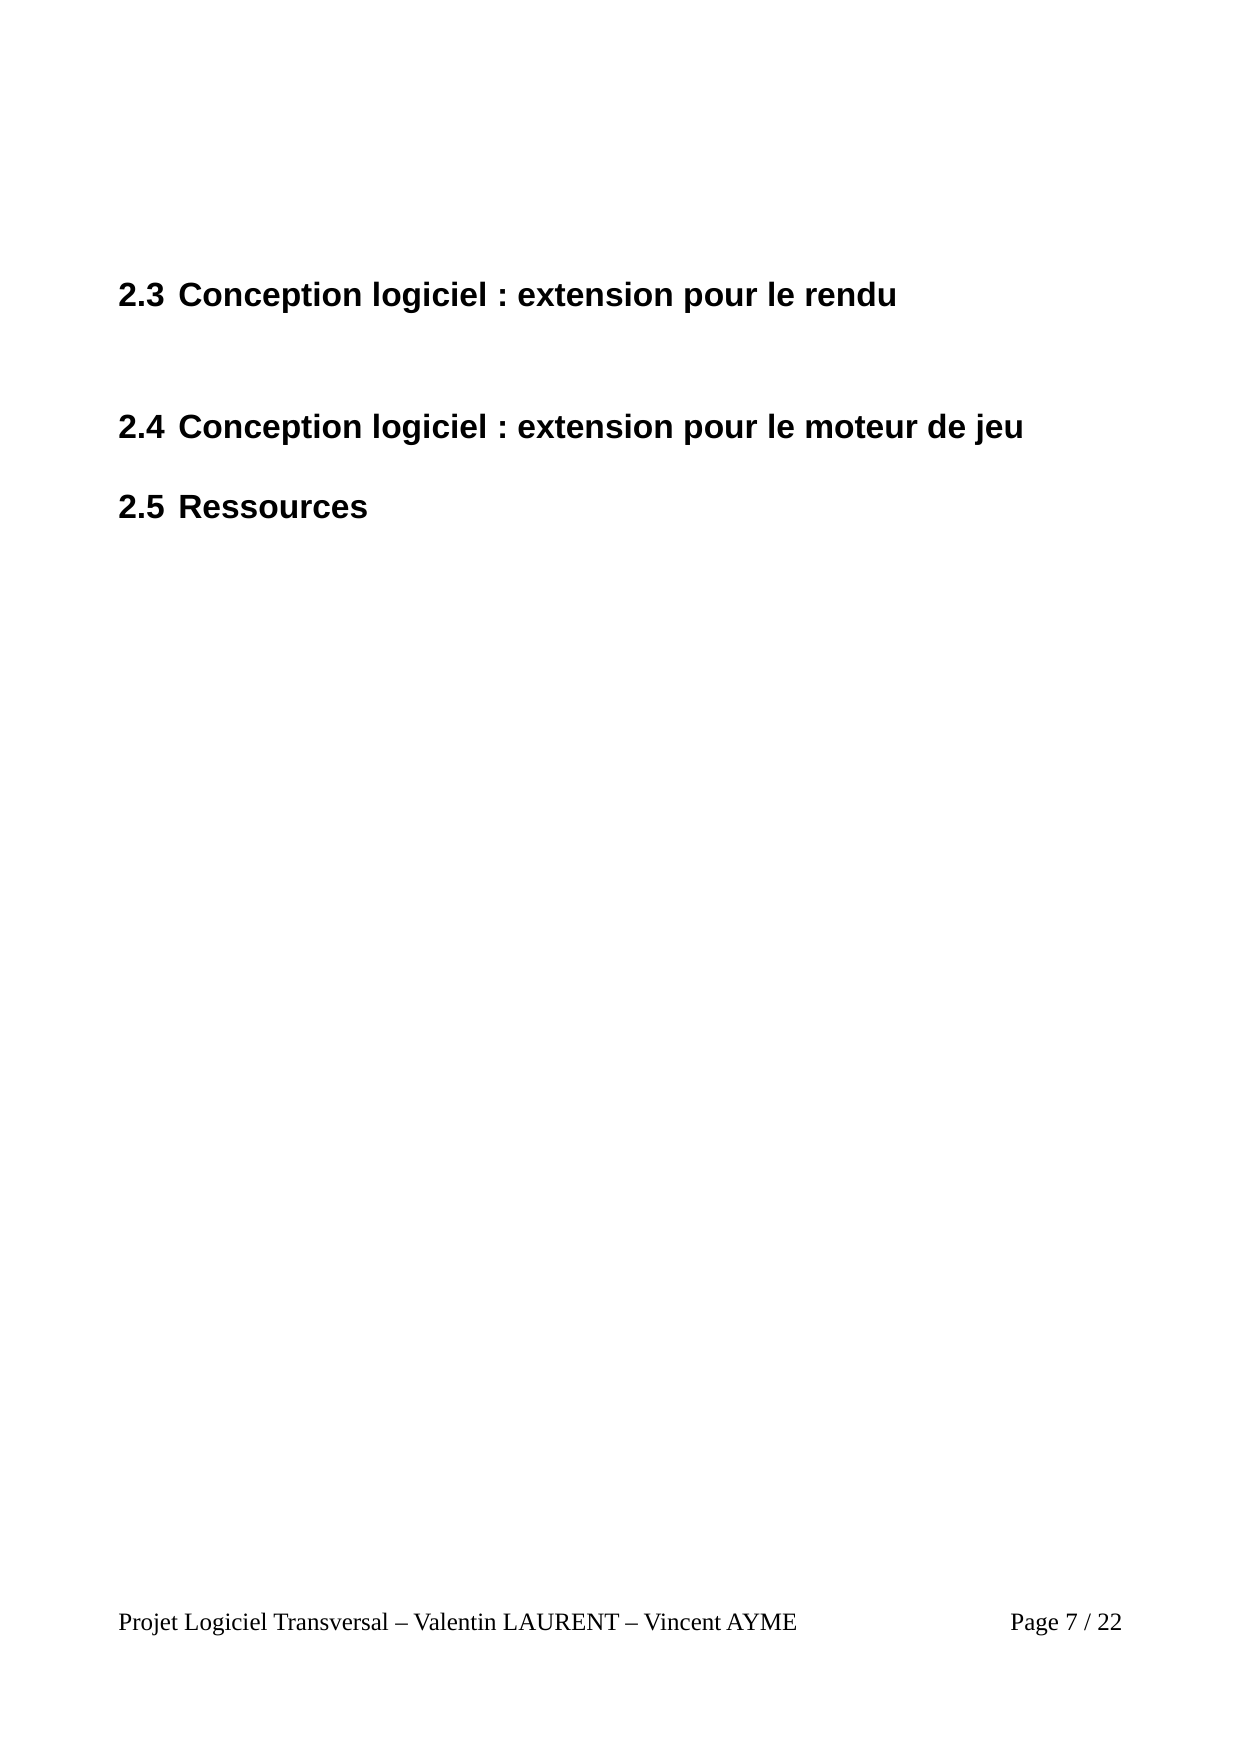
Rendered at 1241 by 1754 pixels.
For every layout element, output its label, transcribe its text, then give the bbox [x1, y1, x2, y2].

subtitle Conception logiciel : extension pour le moteur de jeu [118, 407, 1122, 446]
subtitle Ressources [118, 487, 1122, 526]
subtitle Conception logiciel : extension pour le rendu [118, 274, 1122, 313]
